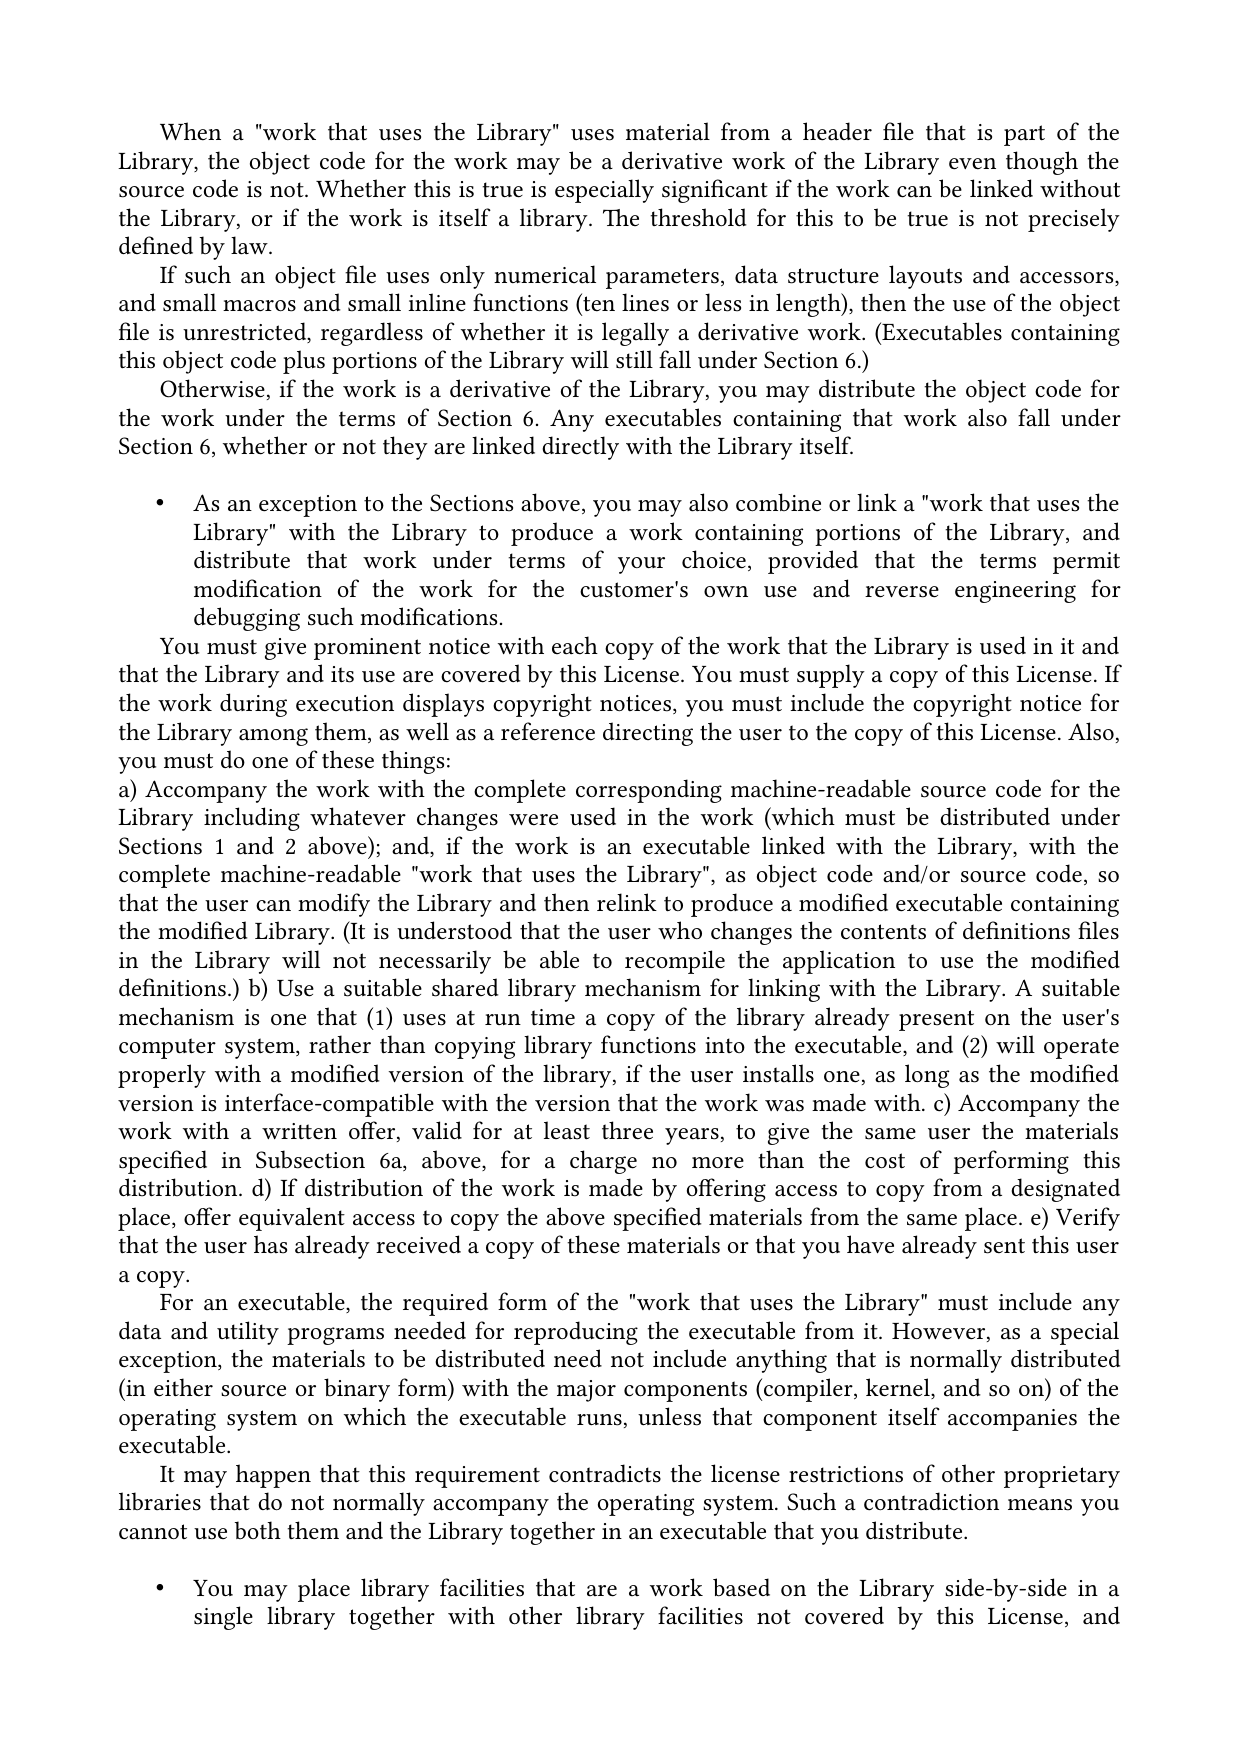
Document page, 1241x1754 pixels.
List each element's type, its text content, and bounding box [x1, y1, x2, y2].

text If such an object file uses only numerical parameters, data structure layouts and accessors, and small macros and small inline functions (ten lines or less in length), then the use of the object file is unrestricted, regardless of whether it is legally a derivative work. (Executables containing this object code plus portions of the Library will still fall under Section 6.) [118, 261, 1122, 375]
text Otherwise, if the work is a derivative of the Library, you may distribute the object code for the work under the terms of Section 6. Any executables containing that work also fall under Section 6, whether or not they are linked directly with the Library itself. [118, 375, 1122, 461]
list You may place library facilities that are a work based on the Library side-by-side in a single library together with other library facilities not covered by this License, and [156, 1574, 1122, 1631]
text You must give prominent notice with each copy of the work that the Library is used in it and that the Library and its use are covered by this License. You must supply a copy of this License. If the work during execution displays copyright notices, you must include the copyright notice for the Library among them, as well as a reference directing the user to the copy of this License. Also, you must do one of these things: [118, 632, 1122, 774]
list As an exception to the Sections above, you may also combine or link a "work that uses the Library" with the Library to produce a work containing portions of the Library, and distribute that work under terms of your choice, provided that the terms permit modification of the work for the customer's own use and reverse engineering for debugging such modifications. [156, 489, 1122, 632]
text It may happen that this requirement contradicts the license restrictions of other proprietary libraries that do not normally accompany the operating system. Such a contradiction means you cannot use both them and the Library together in an executable that you distribute. [118, 1459, 1122, 1545]
text a) Accompany the work with the complete corresponding machine-readable source code for the Library including whatever changes were used in the work (which must be distributed under Sections 1 and 2 above); and, if the work is an executable linked with the Library, with the complete machine-readable "work that uses the Library", as object code and/or source code, so that the user can modify the Library and then relink to produce a modified executable containing the modified Library. (It is understood that the user who changes the contents of definitions files in the Library will not necessarily be able to recompile the application to use the modified definitions.) b) Use a suitable shared library mechanism for linking with the Library. A suitable mechanism is one that (1) uses at run time a copy of the library already present on the user's computer system, rather than copying library functions into the executable, and (2) will operate properly with a modified version of the library, if the user installs one, as long as the modified version is interface-compatible with the version that the work was made with. c) Accompany the work with a written offer, valid for at least three years, to give the same user the materials specified in Subsection 6a, above, for a charge no more than the cost of performing this distribution. d) If distribution of the work is made by offering access to copy from a designated place, offer equivalent access to copy the above specified materials from the same place. e) Verify that the user has already received a copy of these materials or that you have already sent this user a copy. [118, 774, 1122, 1288]
text For an executable, the required form of the "work that uses the Library" must include any data and utility programs needed for reproducing the executable from it. However, as a special exception, the materials to be distributed need not include anything that is normally distributed (in either source or binary form) with the major components (compiler, kernel, and so on) of the operating system on which the executable runs, unless that component itself accompanies the executable. [118, 1288, 1122, 1459]
text When a "work that uses the Library" uses material from a header file that is part of the Library, the object code for the work may be a derivative work of the Library even though the source code is not. Whether this is true is especially significant if the work can be linked without the Library, or if the work is itself a library. The threshold for this to be true is not precisely defined by law. [118, 118, 1122, 261]
